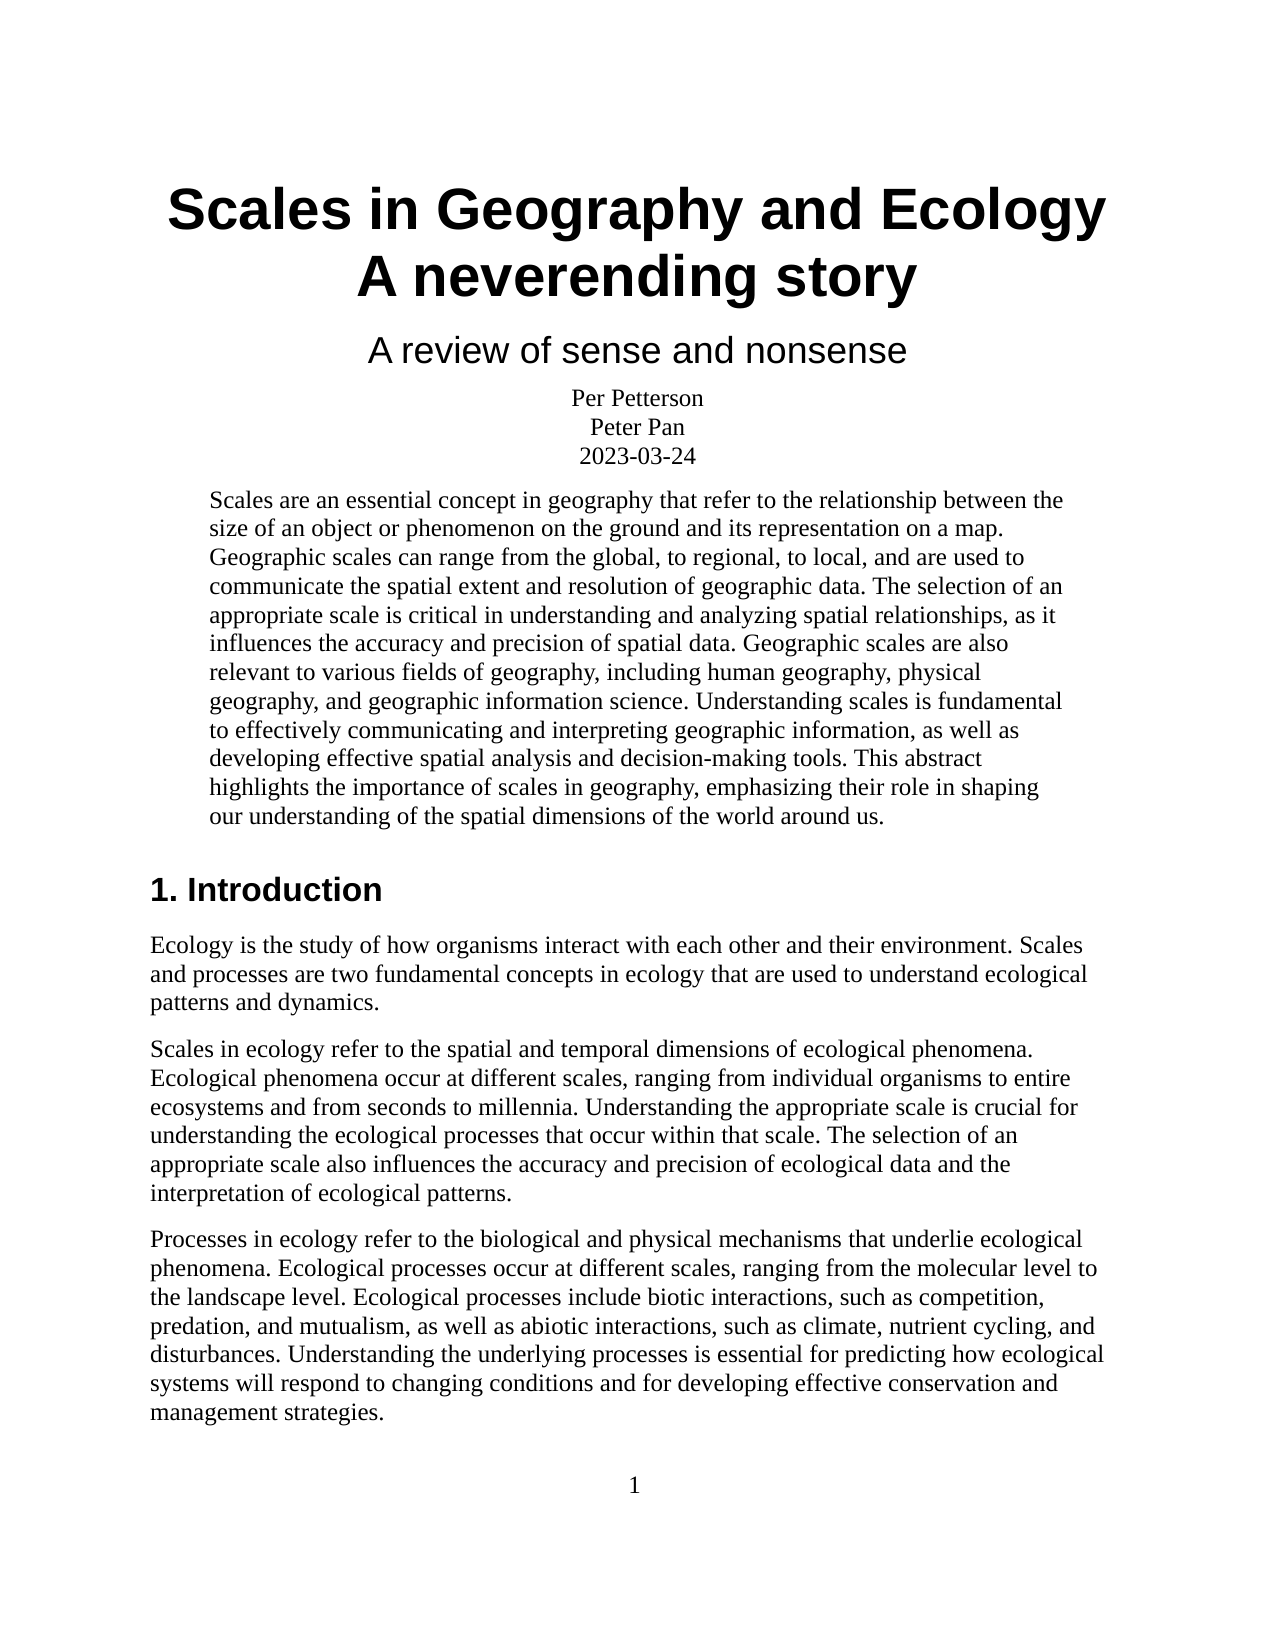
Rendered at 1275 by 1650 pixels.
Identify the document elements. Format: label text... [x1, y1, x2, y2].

text Scales in ecology refer to the spatial and temporal dimensions of ecological phenomena. Ecological phenomena occur at different scales, ranging from individual organisms to entire ecosystems and from seconds to millennia. Understanding the appropriate scale is crucial for understanding the ecological processes that occur within that scale. The selection of an appropriate scale also influences the accuracy and precision of ecological data and the interpretation of ecological patterns. [150, 1034, 1125, 1207]
text Peter Pan [150, 412, 1125, 441]
title Scales in Geography and Ecology A neverending story [150, 175, 1125, 309]
text Ecology is the study of how organisms interact with each other and their environment. Scales and processes are two fundamental concepts in ecology that are used to understand ecological patterns and dynamics. [150, 930, 1125, 1016]
text Per Petterson [150, 383, 1125, 412]
text Processes in ecology refer to the biological and physical mechanisms that underlie ecological phenomena. Ecological processes occur at different scales, ranging from the molecular level to the landscape level. Ecological processes include biotic interactions, such as competition, predation, and mutualism, as well as abiotic interactions, such as climate, nutrient cycling, and disturbances. Understanding the underlying processes is essential for predicting how ecological systems will respond to changing conditions and for developing effective conservation and management strategies. [150, 1224, 1125, 1426]
subtitle 1. Introduction [150, 870, 1125, 908]
text Scales are an essential concept in geography that refer to the relationship between the size of an object or phenomenon on the ground and its representation on a map. Geographic scales can range from the global, to regional, to local, and are used to communicate the spatial extent and resolution of geographic data. The selection of an appropriate scale is critical in understanding and analyzing spatial relationships, as it influences the accuracy and precision of spatial data. Geographic scales are also relevant to various fields of geography, including human geography, physical geography, and geographic information science. Understanding scales is fundamental to effectively communicating and interpreting geographic information, as well as developing effective spatial analysis and decision-making tools. This abstract highlights the importance of scales in geography, emphasizing their role in shaping our understanding of the spatial dimensions of the world around us. [209, 485, 1066, 830]
text 2023-03-24 [150, 441, 1125, 470]
subtitle A review of sense and nonsense [150, 328, 1125, 371]
